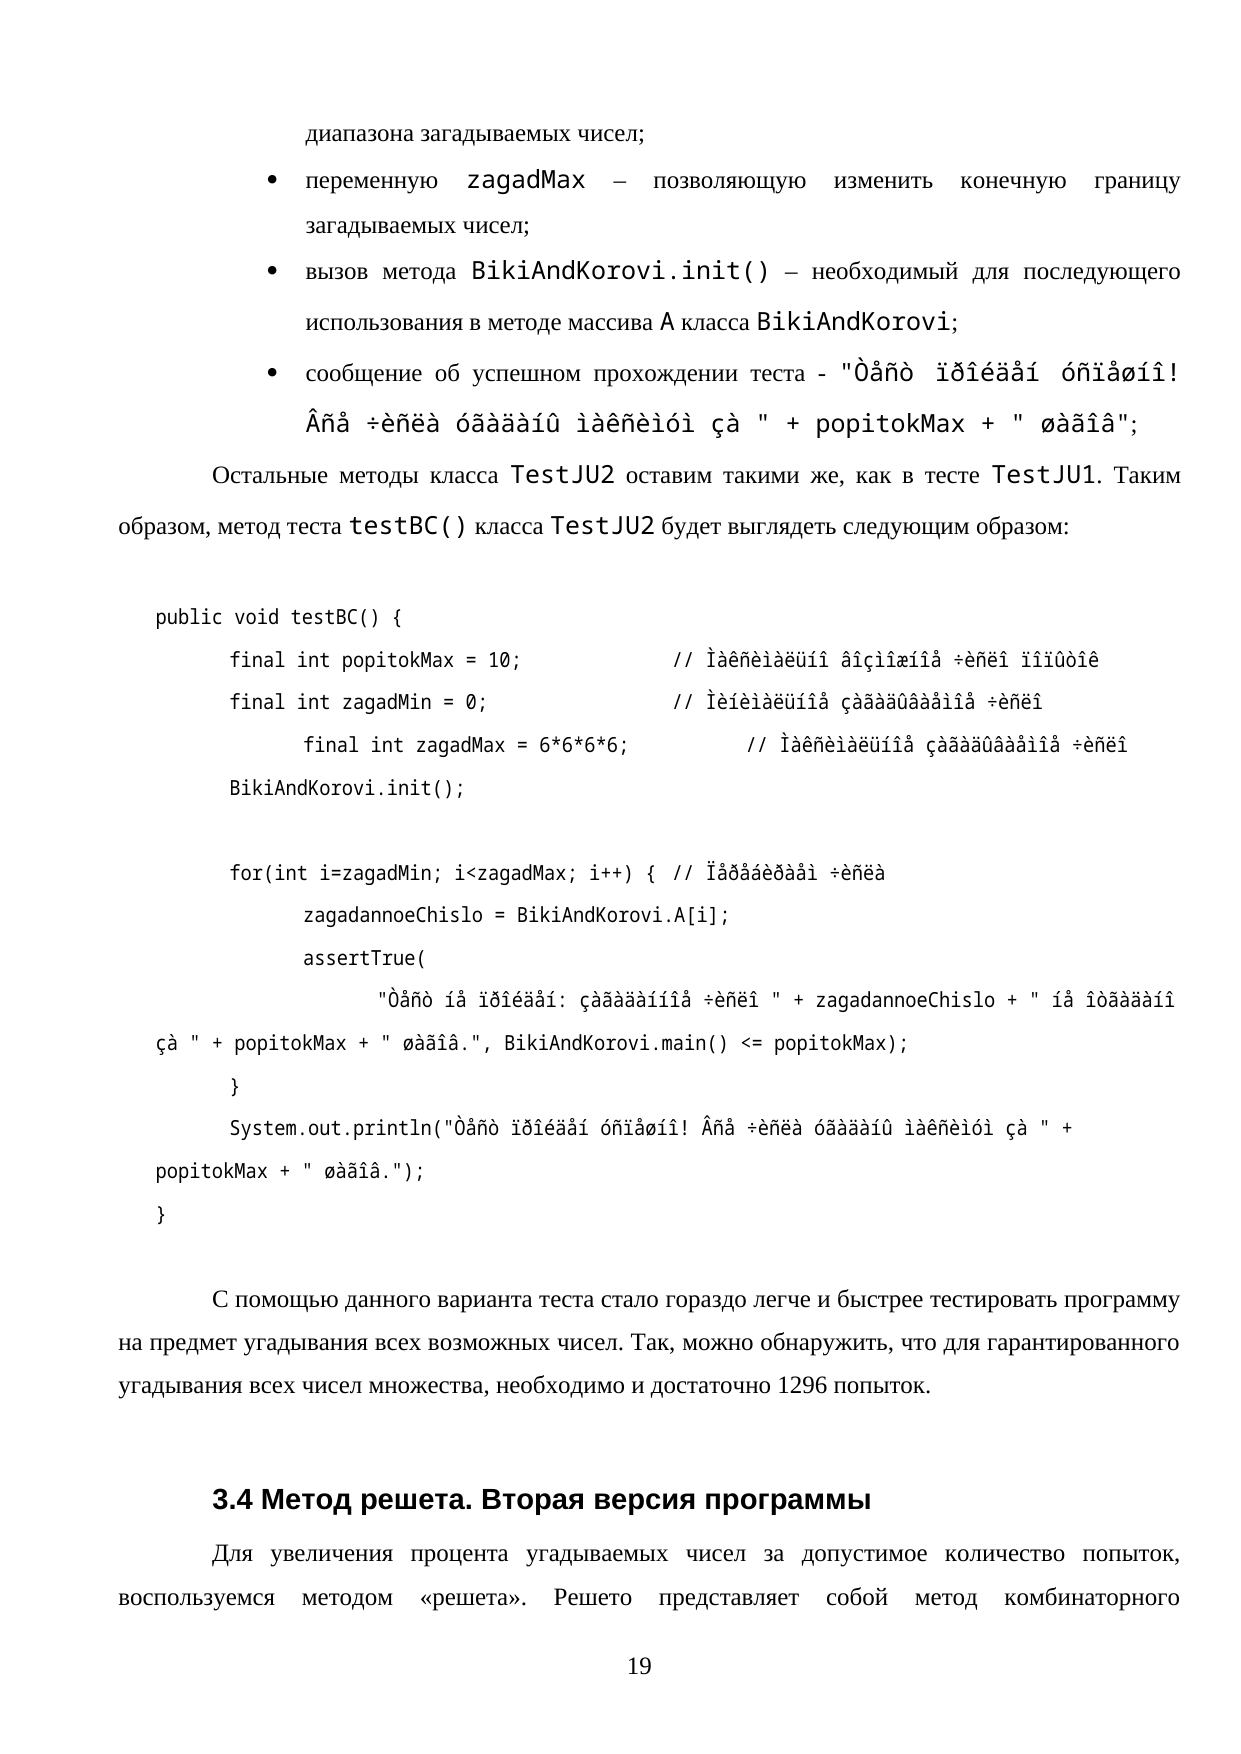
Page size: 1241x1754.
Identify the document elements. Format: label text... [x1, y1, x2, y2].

list переменную zagadMax – позволяющую изменить конечную границу загадываемых чисел; [268, 161, 1181, 238]
list диапазона загадываемых чисел; [268, 118, 1181, 147]
text BikiAndKorovi.init(); [155, 773, 1181, 801]
text С помощью данного варианта теста стало гораздо легче и быстрее тестировать программу на предмет угадывания всех возможных чисел. Так, можно обнаружить, что для гарантированного угадывания всех чисел множества, необходимо и достаточно 1296 попыток. [118, 1284, 1181, 1399]
text System.out.println("Òåñò ïðîéäåí óñïåøíî! Âñå ÷èñëà óãàäàíû ìàêñèìóì çà " + popitokMax + " øàãîâ."); [155, 1113, 1181, 1184]
subtitle 3.4 Метод решета. Вторая версия программы [212, 1482, 1181, 1515]
text Для увеличения процента угадываемых чисел за допустимое количество попыток, воспользуемся методом «решета». Решето представляет собой метод комбинаторного [118, 1538, 1181, 1610]
text Остальные методы класса TestJU2 оставим такими же, как в тесте TestJU1. Таким образом, метод теста testBC() класса TestJU2 будет выглядеть следующим образом: [118, 457, 1181, 542]
text } [155, 1071, 1181, 1099]
list вызов метода BikiAndKorovi.init() – необходимый для последующего использования в методе массива A класса BikiAndKorovi; [268, 253, 1181, 338]
text for(int i=zagadMin; i<zagadMax; i++) { // Ïåðåáèðàåì ÷èñëà [155, 858, 1181, 886]
text final int zagadMin = 0; // Ìèíèìàëüíîå çàãàäûâàåìîå ÷èñëî final int zagadMax = 6*6*6*6; // Ìàêñèìàëüíîå çàãàäûâàåìîå ÷èñëî [155, 687, 1181, 758]
text } [155, 1199, 1181, 1227]
text final int popitokMax = 10; // Ìàêñèìàëüíî âîçìîæíîå ÷èñëî ïîïûòîê [155, 645, 1181, 673]
text assertTrue( [155, 943, 1181, 971]
text public void testBC() { [155, 602, 1181, 631]
text "Òåñò íå ïðîéäåí: çàãàäàííîå ÷èñëî " + zagadannoeChislo + " íå îòãàäàíî çà " + popitokMax + " øàãîâ.", BikiAndKorovi.main() <= popitokMax); [155, 986, 1181, 1057]
list сообщение об успешном прохождении теста - "Òåñò ïðîéäåí óñïåøíî! Âñå ÷èñëà óãàäàíû ìàêñèìóì çà " + popitokMax + " øàãîâ"; [268, 355, 1181, 440]
text zagadannoeChislo = BikiAndKorovi.A[i]; [155, 900, 1181, 929]
